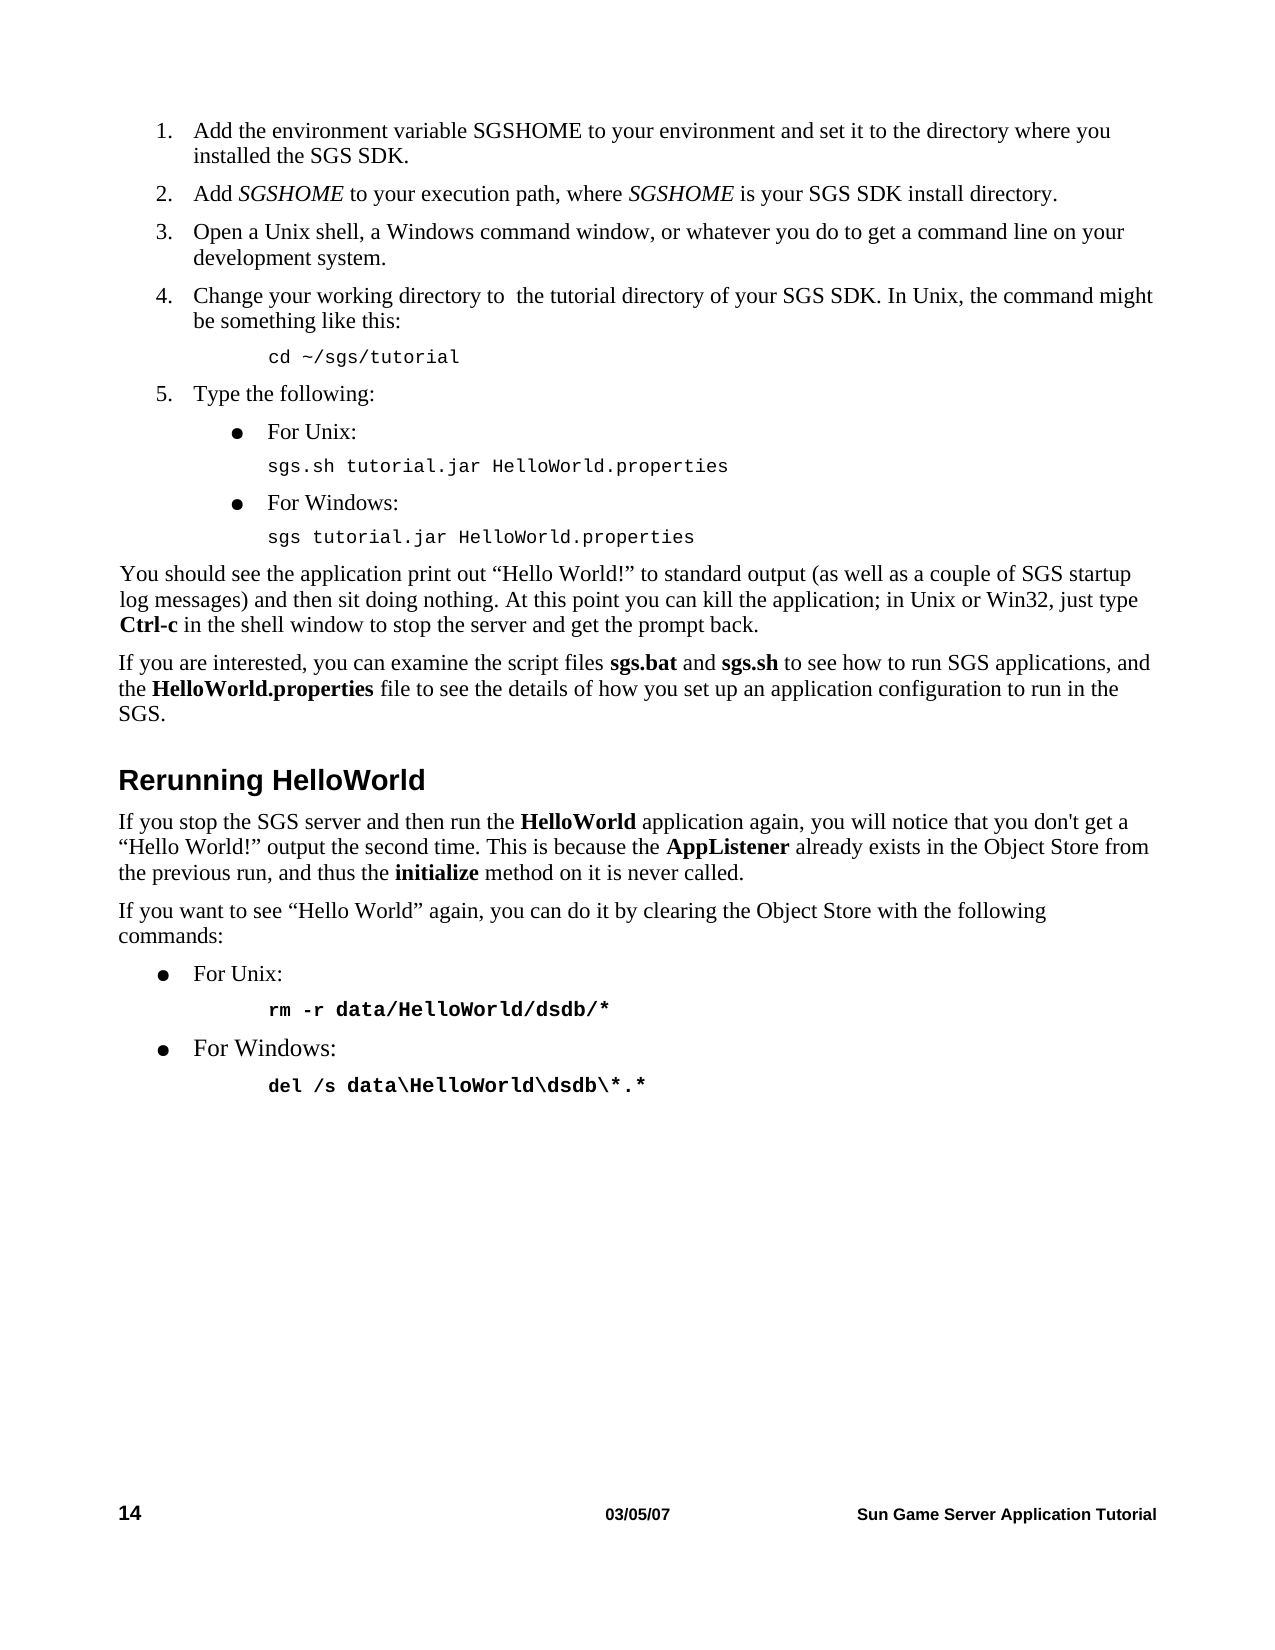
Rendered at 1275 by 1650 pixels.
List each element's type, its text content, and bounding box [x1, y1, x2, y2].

list rm -r data/HelloWorld/dsdb/* [268, 999, 1157, 1023]
list cd ~/sgs/tutorial [268, 348, 1157, 369]
list You should see the application print out “Hello World!” to standard output (as well as a couple of SGS startup log messages) and then sit doing nothing. At this point you can kill the application; in Unix or Win32, just type Ctrl-c in the shell window to stop the server and get the prompt back. [82, 561, 1157, 638]
list sgs.sh tutorial.jar HelloWorld.properties [229, 457, 1157, 478]
subtitle Rerunning HelloWorld [118, 764, 1157, 796]
list For Unix: [156, 961, 1157, 986]
text If you stop the SGS server and then run the HelloWorld application again, you will notice that you don't get a “Hello World!” output the second time. This is because the AppListener already exists in the Object Store from the previous run, and thus the initialize method on it is never called. [118, 809, 1157, 885]
list Add the environment variable SGSHOME to your environment and set it to the directory where you installed the SGS SDK. [156, 118, 1157, 169]
list Type the following: [156, 381, 1157, 407]
list sgs tutorial.jar HelloWorld.properties [229, 528, 1157, 549]
list Add SGSHOME to your execution path, where SGSHOME is your SGS SDK install directory. [156, 181, 1157, 207]
list For Windows: [156, 1034, 1157, 1062]
list Change your working directory to the tutorial directory of your SGS SDK. In Unix, the command might be something like this: [156, 283, 1157, 335]
list del /s data\HelloWorld\dsdb\*.* [268, 1075, 1157, 1098]
text If you are interested, you can examine the script files sgs.bat and sgs.sh to see how to run SGS applications, and the HelloWorld.properties file to see the details of how you set up an application configuration to run in the SGS. [118, 650, 1157, 726]
text If you want to see “Hello World” again, you can do it by clearing the Object Store with the following commands: [118, 898, 1157, 948]
list Open a Unix shell, a Windows command window, or whatever you do to get a command line on your development system. [156, 219, 1157, 270]
list For Windows: [229, 490, 1157, 516]
list For Unix: [229, 419, 1157, 444]
